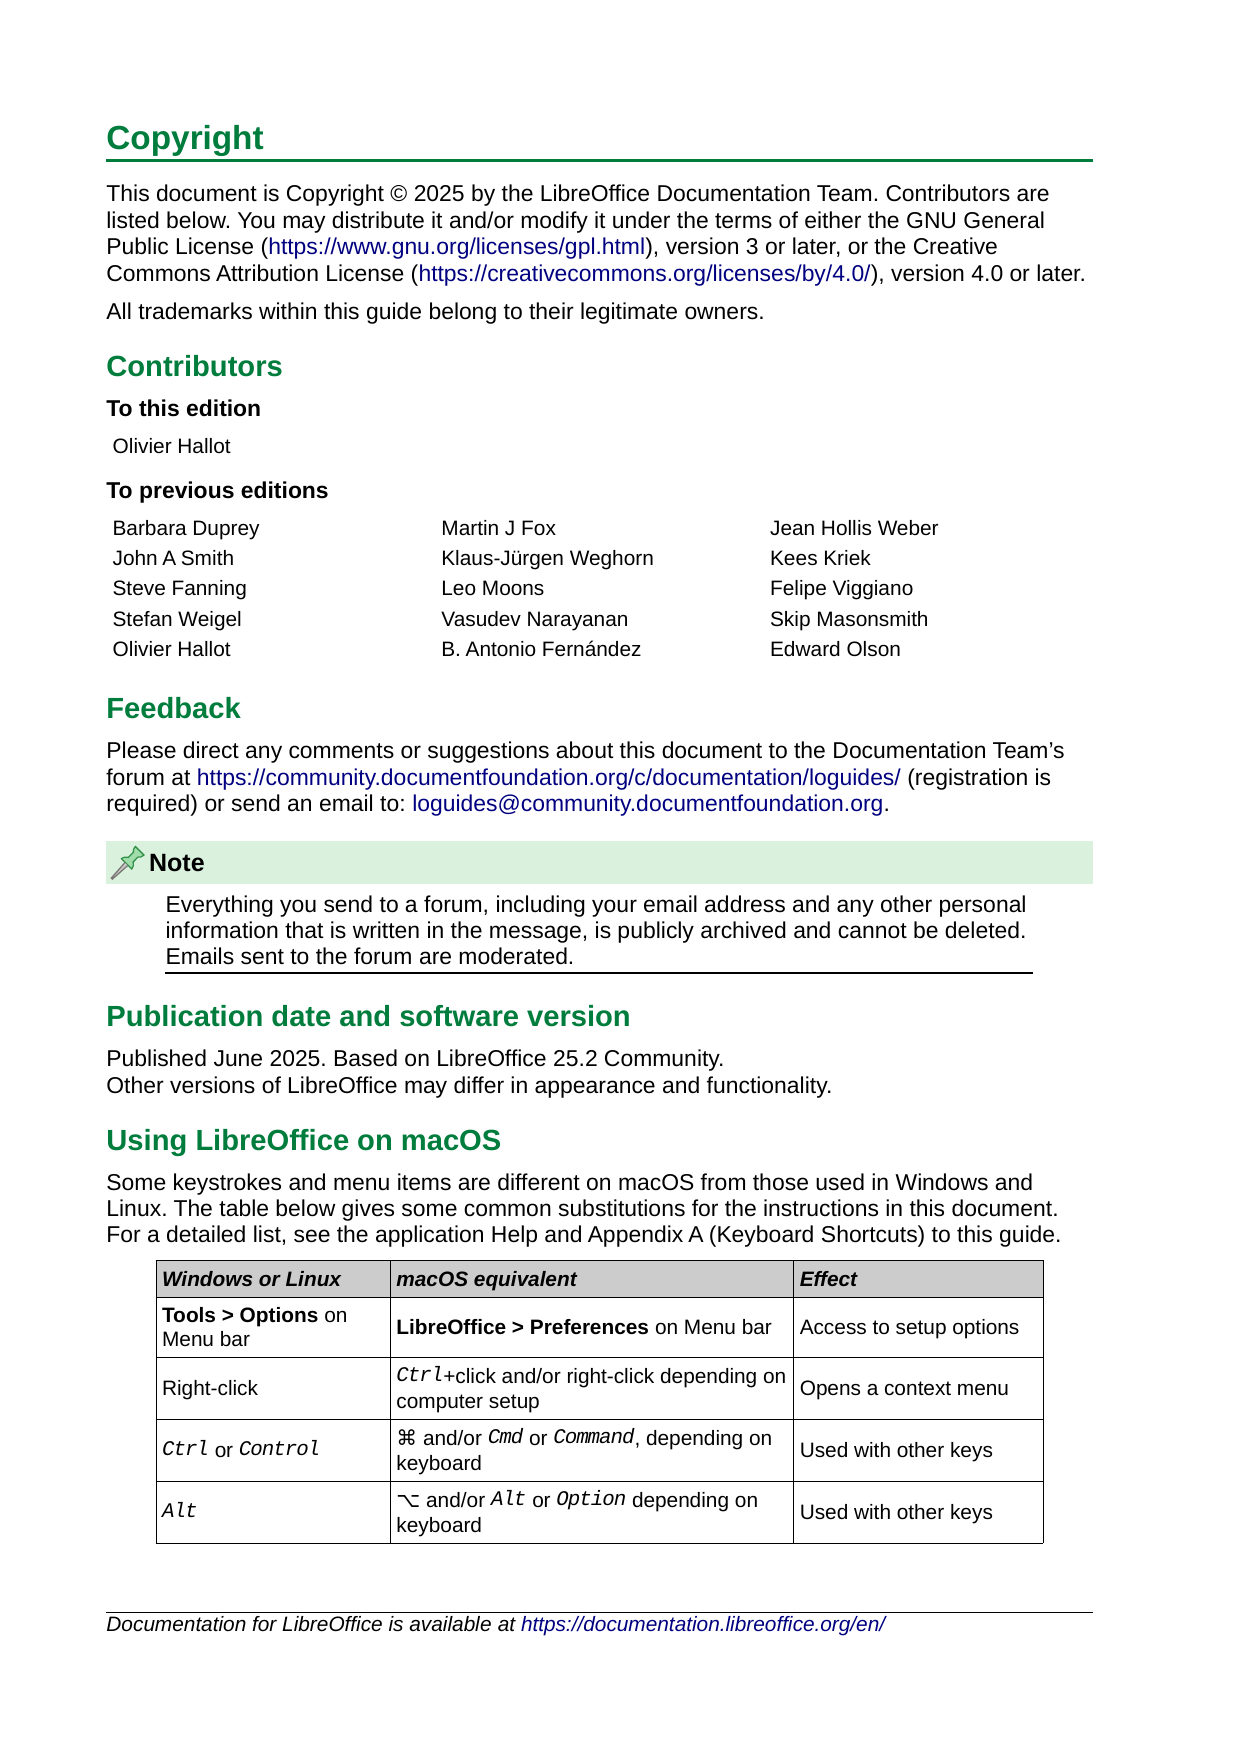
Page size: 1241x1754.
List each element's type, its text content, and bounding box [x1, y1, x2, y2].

table_cell Felipe Viggiano [764, 576, 1093, 606]
table_cell ⌘ and/or Cmd or Command, depending on keyboard [391, 1420, 793, 1481]
text To previous editions [106, 477, 1093, 503]
text All trademarks within this guide belong to their legitimate owners. [106, 298, 1093, 325]
subtitle Note [106, 841, 1093, 884]
table_cell Kees Kriek [764, 546, 1093, 576]
table_cell Leo Moons [435, 576, 764, 606]
table_header Martin J Fox [435, 516, 764, 546]
table_cell B. Antonio Fernández [435, 637, 764, 667]
table_cell Vasudev Narayanan [435, 606, 764, 637]
table_header Effect [794, 1261, 1043, 1297]
table_cell John A Smith [106, 546, 435, 576]
table_cell Edward Olson [764, 637, 1093, 667]
subtitle Publication date and software version [106, 999, 1093, 1033]
table_cell ⌥ and/or Alt or Option depending on keyboard [391, 1482, 793, 1543]
table_cell Ctrl or Control [157, 1420, 390, 1481]
table_cell Right-click [157, 1358, 390, 1419]
table_cell Stefan Weigel [106, 606, 435, 637]
table_header [766, 434, 1093, 464]
text Everything you send to a forum, including your email address and any other personal information that is written in the message, is publicly archived and cannot be deleted. Emails sent to the forum are moderated. [165, 891, 1033, 972]
table_cell Klaus-Jürgen Weghorn [435, 546, 764, 576]
table_header Barbara Duprey [106, 516, 435, 546]
table_cell Tools > Options on Menu bar [157, 1298, 390, 1357]
table_cell Ctrl+click and/or right-click depending on computer setup [391, 1358, 793, 1419]
subtitle Copyright [106, 118, 1093, 159]
text Some keystrokes and menu items are different on macOS from those used in Windows and Linux. The table below gives some common substitutions for the instructions in this document. For a detailed list, see the application Help and Appendix A (Keyboard Shortcuts) to this guide. [106, 1169, 1093, 1248]
table_header Olivier Hallot [106, 434, 437, 464]
table_header Windows or Linux [157, 1261, 390, 1297]
table_header [437, 434, 766, 464]
text To this edition [106, 395, 1093, 422]
subtitle Contributors [106, 349, 1093, 383]
table_cell LibreOffice > Preferences on Menu bar [391, 1298, 793, 1357]
table_cell Olivier Hallot [106, 637, 435, 667]
table_cell Used with other keys [794, 1482, 1043, 1543]
table_header macOS equivalent [391, 1261, 793, 1297]
table_cell Used with other keys [794, 1420, 1043, 1481]
text This document is Copyright © 2025 by the LibreOffice Documentation Team. Contributors are listed below. You may distribute it and/or modify it under the terms of either the GNU General Public License (https://www.gnu.org/licenses/gpl.html), version 3 or later, or the Creative Commons Attribution License (https://creativecommons.org/licenses/by/4.0/), version 4.0 or later. [106, 180, 1093, 286]
table_cell Steve Fanning [106, 576, 435, 606]
table_cell Access to setup options [794, 1298, 1043, 1357]
table_cell Alt [157, 1482, 390, 1543]
table_cell ‍Skip Masonsmith [764, 606, 1093, 637]
text Please direct any comments or suggestions about this document to the Documentation Team’s forum at https://community.documentfoundation.org/c/documentation/loguides/ (registration is required) or send an email to: loguides@community.documentfoundation.org. [106, 737, 1093, 817]
subtitle Feedback [106, 692, 1093, 725]
text Published June 2025. Based on LibreOffice 25.2 Community. Other versions of LibreOffice may differ in appearance and functionality. [106, 1045, 1093, 1098]
table_header Jean Hollis Weber [764, 516, 1093, 546]
table_cell Opens a context menu [794, 1358, 1043, 1419]
subtitle Using LibreOffice on macOS [106, 1123, 1093, 1156]
